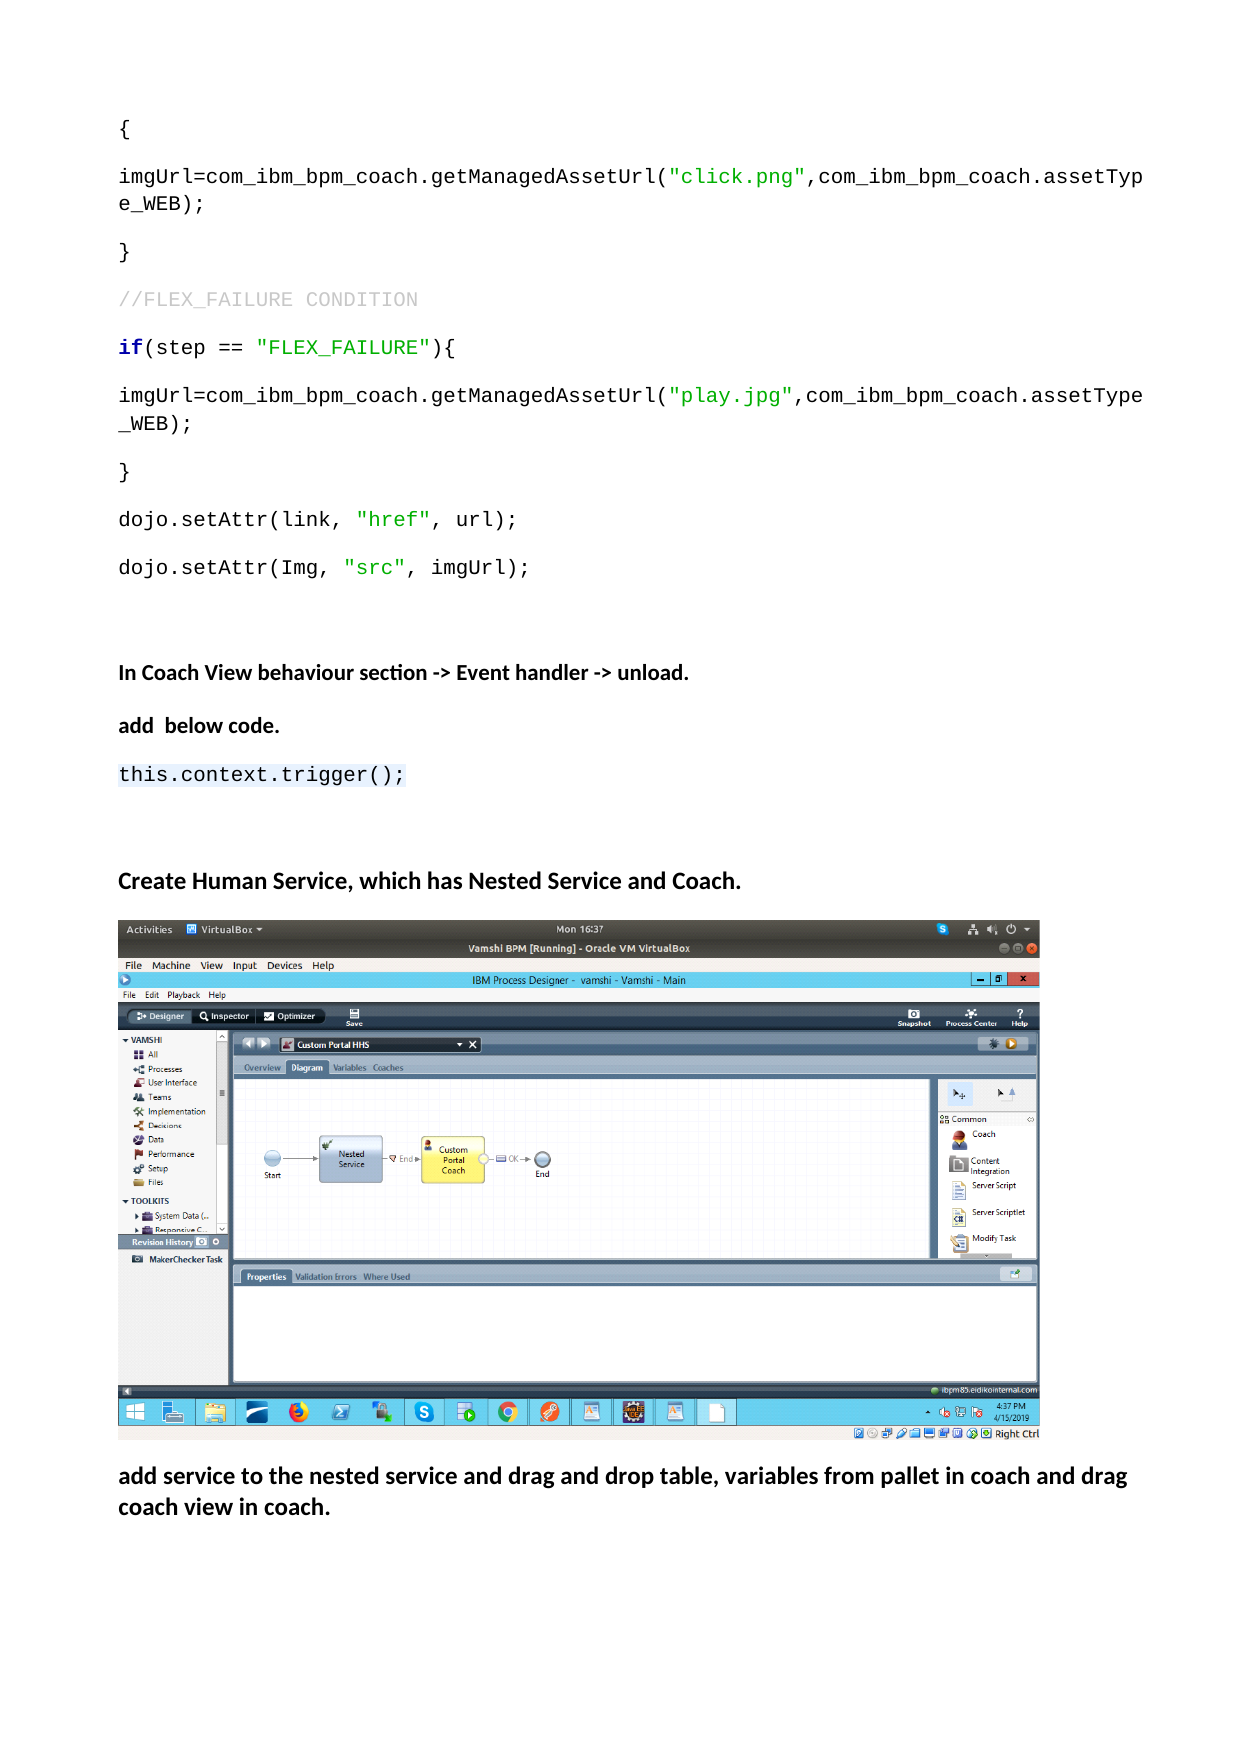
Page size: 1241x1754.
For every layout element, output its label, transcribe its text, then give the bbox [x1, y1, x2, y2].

text add service to the nested service and drag and drop table, variables from pallet in coach and drag coach view in coach. [118, 1460, 1150, 1521]
text { [118, 118, 1150, 142]
text add below code. [118, 711, 1150, 739]
text imgUrl=com_ibm_bpm_coach.getManagedAssetUrl("play.jpg",com_ibm_bpm_coach.assetType_WEB); [118, 385, 1150, 436]
text } [118, 241, 1150, 265]
text dojo.setAttr(Img, "src", imgUrl); [118, 557, 1150, 580]
text //FLEX_FAILURE CONDITION [118, 289, 1150, 313]
text } [118, 461, 1150, 484]
text imgUrl=com_ibm_bpm_coach.getManagedAssetUrl("click.png",com_ibm_bpm_coach.assetType_WEB); [118, 166, 1150, 217]
text Create Human Service, which has Nested Service and Coach. [118, 865, 1150, 895]
text dojo.setAttr(link, "href", url); [118, 509, 1150, 532]
text this.context.trigger(); [118, 764, 1150, 787]
text In Coach View behaviour section -> Event handler -> unload. [118, 658, 1150, 686]
text if(step == "FLEX_FAILURE"){ [118, 337, 1150, 361]
